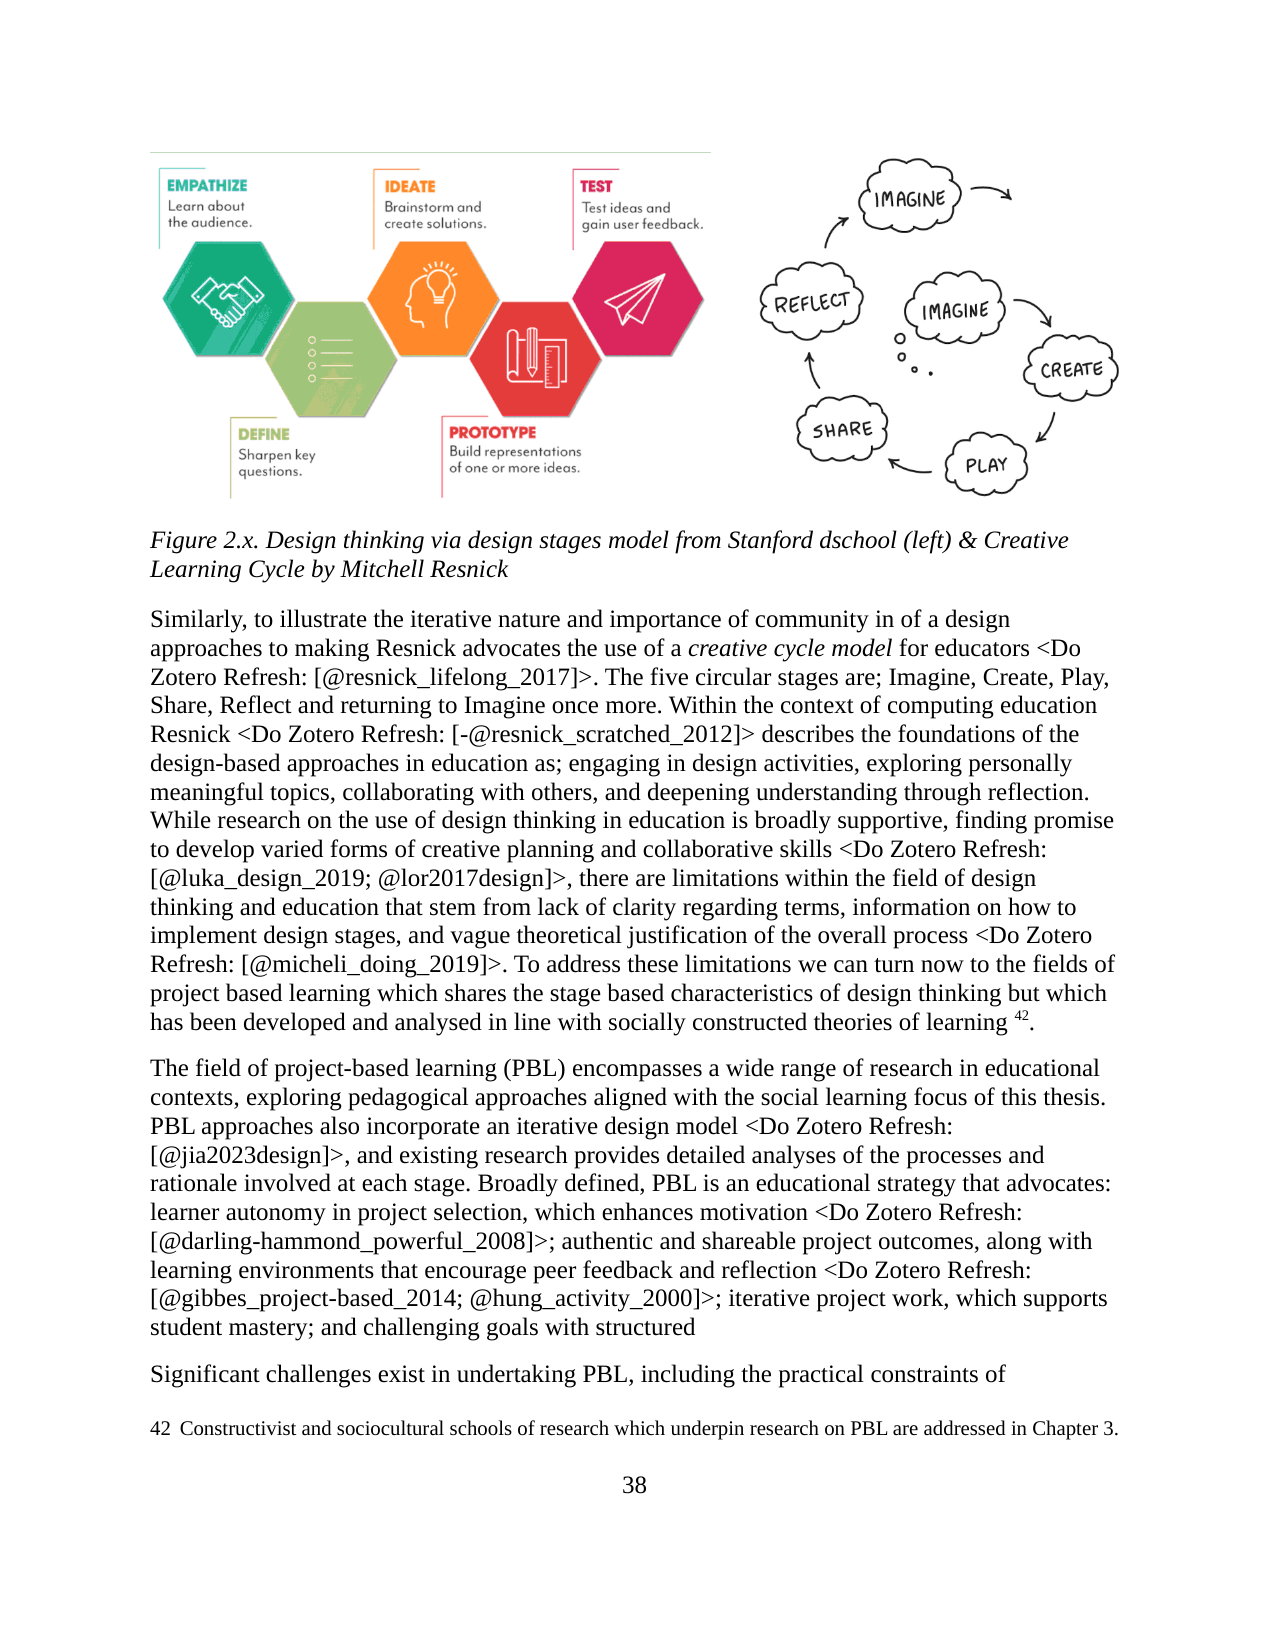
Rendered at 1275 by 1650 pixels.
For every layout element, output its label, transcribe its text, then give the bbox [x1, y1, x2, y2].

text Significant challenges exist in undertaking PBL, including the practical constraints of [150, 1359, 1125, 1388]
picture [150, 150, 1125, 513]
text The field of project-based learning (PBL) encompasses a wide range of research in educational contexts, exploring pedagogical approaches aligned with the social learning focus of this thesis. PBL approaches also incorporate an iterative design model <Do Zotero Refresh: [@jia2023design]>, and existing research provides detailed analyses of the processes and rationale involved at each stage. Broadly defined, PBL is an educational strategy that advocates: learner autonomy in project selection, which enhances motivation <Do Zotero Refresh: [@darling-hammond_powerful_2008]>; authentic and shareable project outcomes, along with learning environments that encourage peer feedback and reflection <Do Zotero Refresh: [@gibbes_project-based_2014; @hung_activity_2000]>; iterative project work, which supports student mastery; and challenging goals with structured [150, 1053, 1125, 1341]
text Figure 2.x. Design thinking via design stages model from Stanford dschool (left) & Creative Learning Cycle by Mitchell Resnick [150, 525, 1125, 583]
text Similarly, to illustrate the iterative nature and importance of community in of a design approaches to making Resnick advocates the use of a creative cycle model for educators <Do Zotero Refresh: [@resnick_lifelong_2017]>. The five circular stages are; Imagine, Create, Play, Share, Reflect and returning to Imagine once more. Within the context of computing education Resnick <Do Zotero Refresh: [-@resnick_scratched_2012]> describes the foundations of the design-based approaches in education as; engaging in design activities, exploring personally meaningful topics, collaborating with others, and deepening understanding through reflection. While research on the use of design thinking in education is broadly supportive, finding promise to develop varied forms of creative planning and collaborative skills <Do Zotero Refresh: [@luka_design_2019; @lor2017design]>, there are limitations within the field of design thinking and education that stem from lack of clarity regarding terms, information on how to implement design stages, and vague theoretical justification of the overall process <Do Zotero Refresh: [@micheli_doing_2019]>. To address these limitations we can turn now to the fields of project based learning which shares the stage based characteristics of design thinking but which has been developed and analysed in line with socially constructed theories of learning . [150, 604, 1125, 1036]
text Constructivist and sociocultural schools of research which underpin research on PBL are addressed in Chapter 3. [150, 1416, 1125, 1440]
